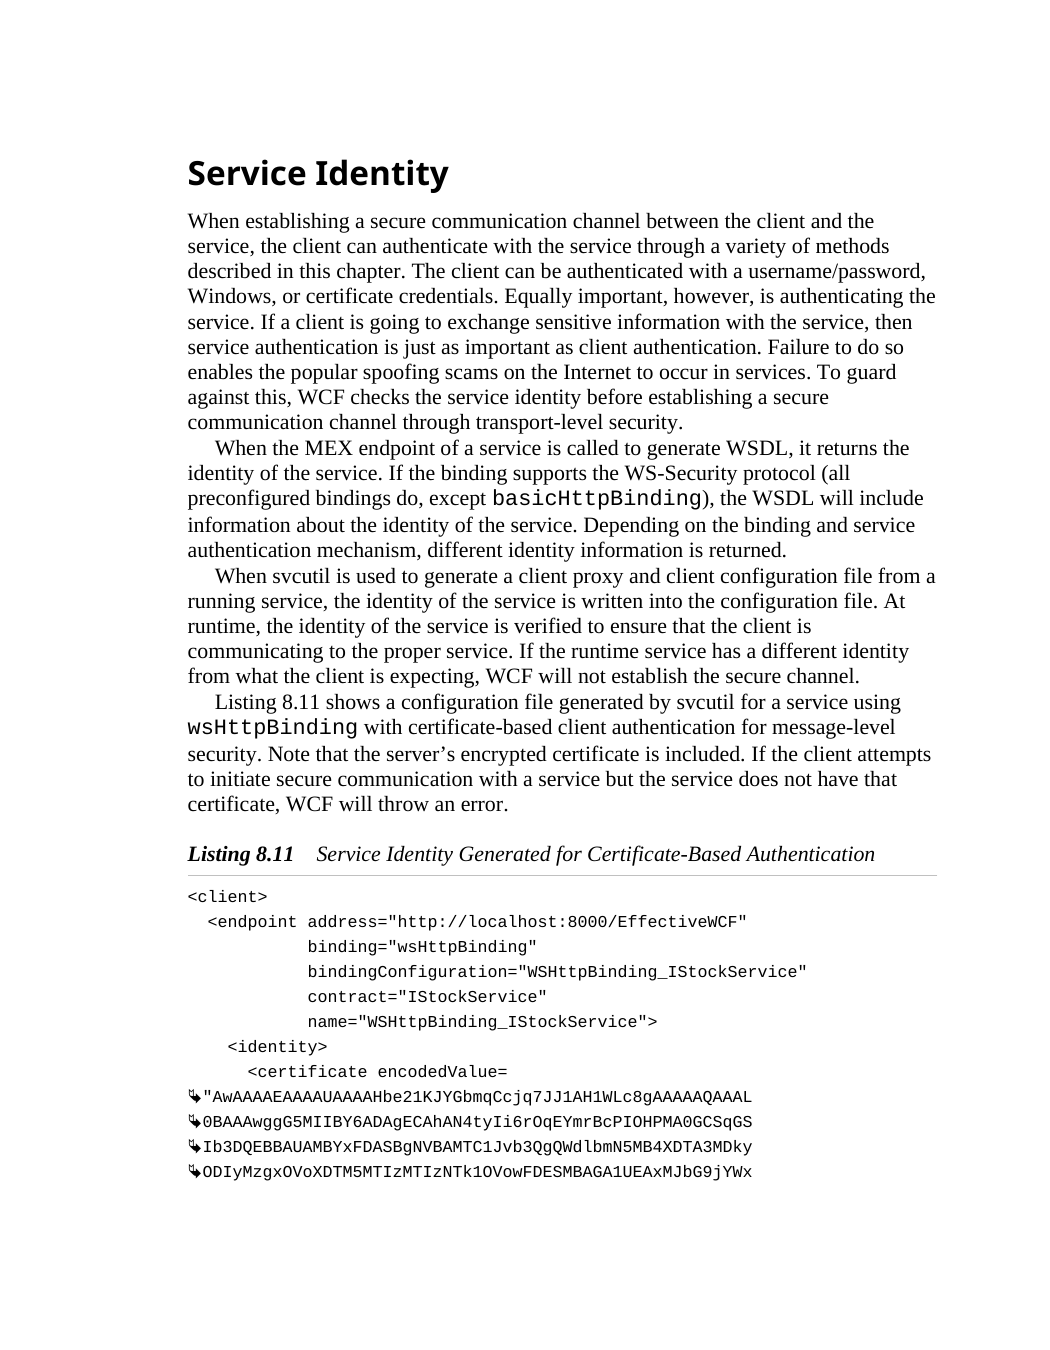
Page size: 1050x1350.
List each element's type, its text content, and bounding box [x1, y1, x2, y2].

text bindingConfiguration="WSHttpBinding_IStockService" [187, 957, 937, 982]
text Listing 8.11 shows a configuration file generated by svcutil for a service using wsHttpBinding with certificate-based client authentication for message-level security. Note that the server’s encrypted certificate is included. If the client attempts to initiate secure communication with a service but the service does not have that certificate, WCF will throw an error. [187, 689, 937, 816]
text <client> [187, 882, 937, 907]
text <identity> [187, 1032, 937, 1057]
text ODIyMzgxOVoXDTM5MTIzMTIzNTk1OVowFDESMBAGA1UEAxMJbG9jYWx [187, 1157, 937, 1182]
text contract="IStockService" [187, 982, 937, 1007]
text When establishing a secure communication channel between the client and the service, the client can authenticate with the service through a variety of methods described in this chapter. The client can be authenticated with a username/password, Windows, or certificate credentials. Equally important, however, is authenticating the service. If a client is going to exchange sensitive information with the service, then service authentication is just as important as client authentication. Failure to do so enables the popular spoofing scams on the Internet to occur in services. To guard against this, WCF checks the service identity before establishing a secure communication channel through transport-level security. [187, 208, 937, 435]
text 0BAAAwggG5MIIBY6ADAgECAhAN4tyIi6rOqEYmrBcPIOHPMA0GCSqGS [187, 1107, 937, 1132]
text Ib3DQEBBAUAMBYxFDASBgNVBAMTC1Jvb3QgQWdlbmN5MB4XDTA3MDky [187, 1132, 937, 1157]
text "AwAAAAEAAAAUAAAAHbe21KJYGbmqCcjq7JJ1AH1WLc8gAAAAAQAAAL [187, 1082, 937, 1107]
text Service Identity [187, 150, 937, 195]
text <endpoint address="http://localhost:8000/EffectiveWCF" [187, 907, 937, 932]
text binding="wsHttpBinding" [187, 932, 937, 957]
text <certificate encodedValue= [187, 1057, 937, 1082]
text When svcutil is used to generate a client proxy and client configuration file from a running service, the identity of the service is written into the configuration file. At runtime, the identity of the service is verified to ensure that the client is communicating to the proper service. If the runtime service has a different identity from what the client is expecting, WCF will not establish the secure channel. [187, 563, 937, 689]
text When the MEX endpoint of a service is called to generate WSDL, it returns the identity of the service. If the binding supports the WS-Security protocol (all preconfigured bindings do, except basicHttpBinding), the WSDL will include information about the identity of the service. Depending on the binding and service authentication mechanism, different identity information is returned. [187, 435, 937, 563]
text Listing 8.11 Service Identity Generated for Certificate-Based Authentication [187, 841, 937, 876]
text name="WSHttpBinding_IStockService"> [187, 1007, 937, 1032]
